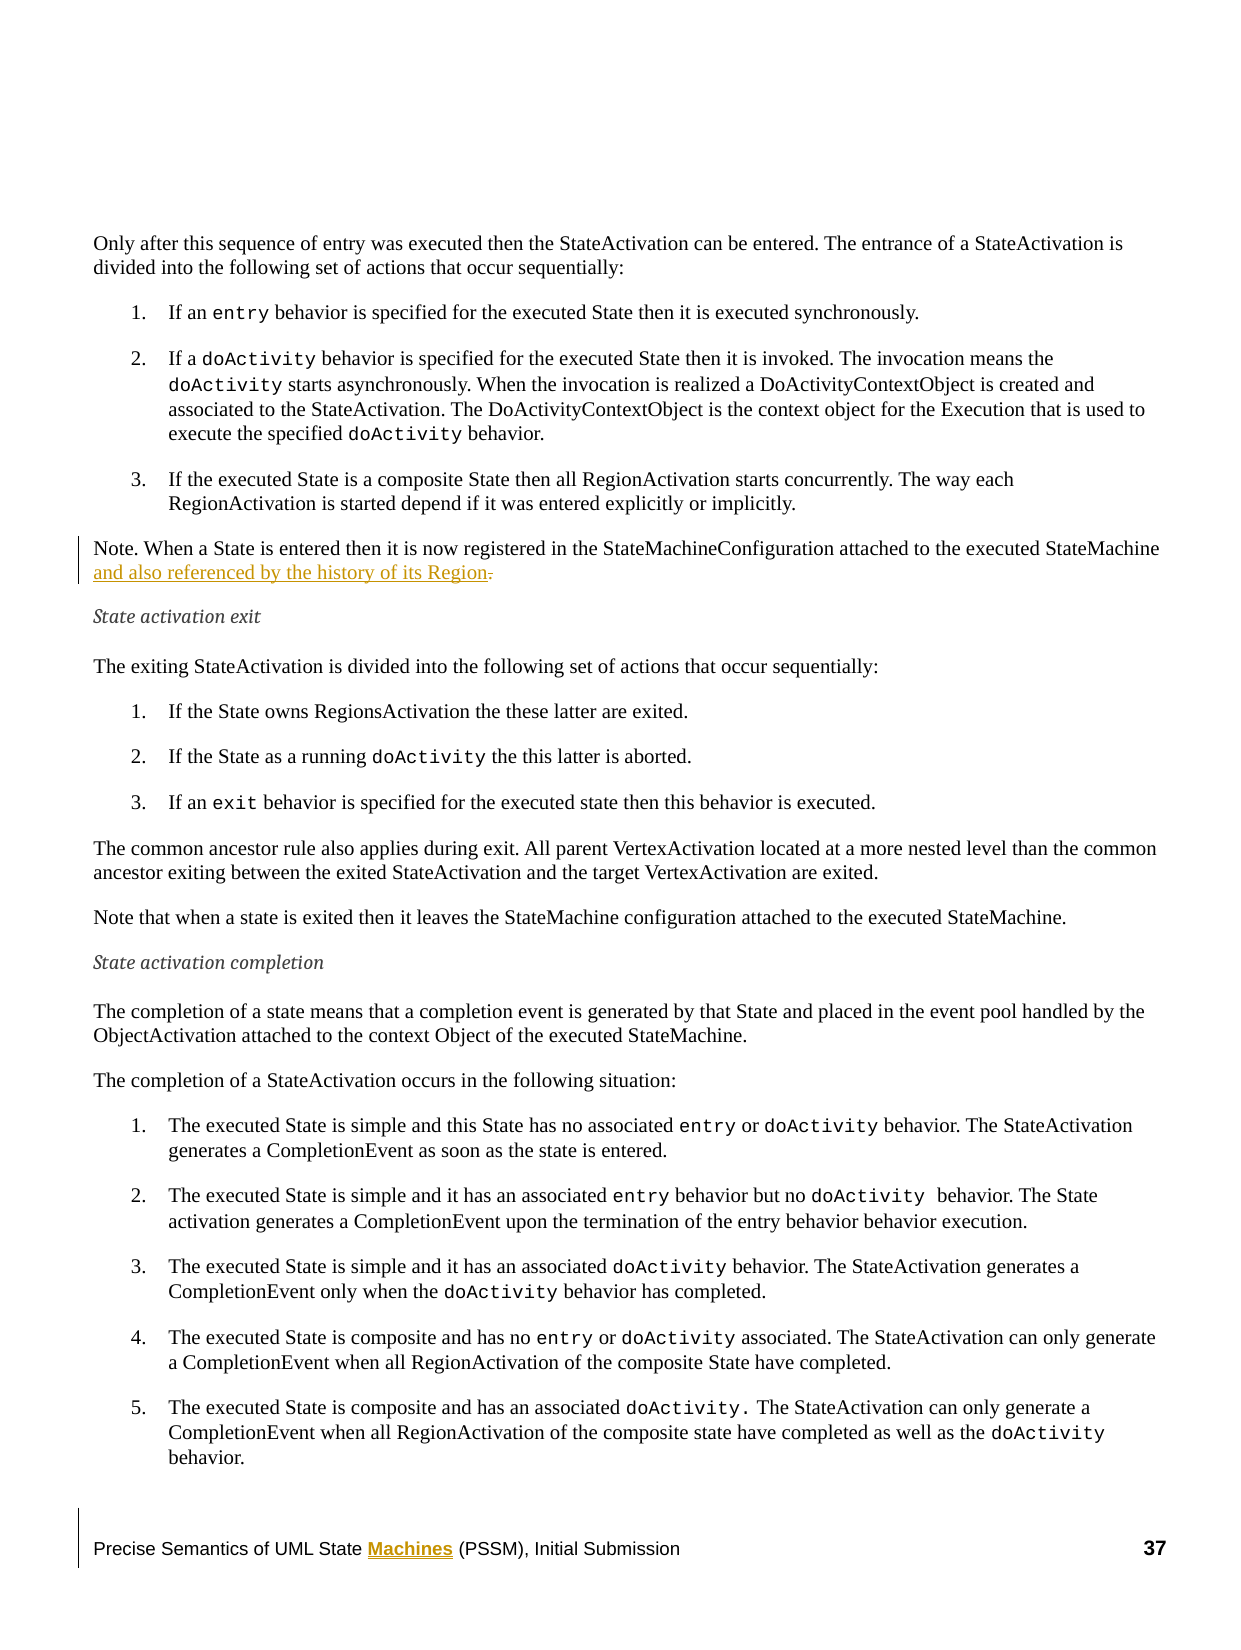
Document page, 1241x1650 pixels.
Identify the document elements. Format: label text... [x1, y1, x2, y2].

subtitle State activation exit [93, 605, 1164, 629]
list The executed State is composite and has no entry or doActivity associated. The StateActivation can only generate a CompletionEvent when all RegionActivation of the composite State have completed. [131, 1325, 1164, 1374]
subtitle State activation completion [93, 950, 1164, 974]
text The common ancestor rule also applies during exit. All parent VertexActivation located at a more nested level than the common ancestor exiting between the exited StateActivation and the target VertexActivation are exited. [93, 836, 1164, 884]
text The completion of a StateActivation occurs in the following situation: [93, 1068, 1164, 1092]
text Only after this sequence of entry was executed then the StateActivation can be entered. The entrance of a StateActivation is divided into the following set of actions that occur sequentially: [93, 231, 1164, 279]
list The executed State is composite and has an associated doActivity. The StateActivation can only generate a CompletionEvent when all RegionActivation of the composite state have completed as well as the doActivity behavior. [131, 1395, 1164, 1469]
list If the State as a running doActivity the this latter is aborted. [131, 744, 1164, 769]
list The executed State is simple and it has an associated doActivity behavior. The StateActivation generates a CompletionEvent only when the doActivity behavior has completed. [131, 1254, 1164, 1304]
list If an entry behavior is specified for the executed State then it is executed synchronously. [131, 300, 1164, 325]
text Note. When a State is entered then it is now registered in the StateMachineConfiguration attached to the executed StateMachine and also referenced by the history of its Region [93, 536, 1164, 584]
list If a doActivity behavior is specified for the executed State then it is invoked. The invocation means the doActivity starts asynchronously. When the invocation is realized a DoActivityContextObject is created and associated to the StateActivation. The DoActivityContextObject is the context object for the Execution that is used to execute the specified doActivity behavior. [131, 346, 1164, 446]
list If an exit behavior is specified for the executed state then this behavior is executed. [131, 790, 1164, 815]
list If the executed State is a composite State then all RegionActivation starts concurrently. The way each RegionActivation is started depend if it was entered explicitly or implicitly. [131, 467, 1164, 515]
text The exiting StateActivation is divided into the following set of actions that occur sequentially: [93, 654, 1164, 678]
text The completion of a state means that a completion event is generated by that State and placed in the event pool handled by the ObjectActivation attached to the context Object of the executed StateMachine. [93, 999, 1164, 1047]
text Note that when a state is exited then it leaves the StateMachine configuration attached to the executed StateMachine. [93, 905, 1164, 929]
list The executed State is simple and this State has no associated entry or doActivity behavior. The StateActivation generates a CompletionEvent as soon as the state is entered. [131, 1113, 1164, 1162]
list If the State owns RegionsActivation the these latter are exited. [131, 699, 1164, 723]
list The executed State is simple and it has an associated entry behavior but no doActivity behavior. The State activation generates a CompletionEvent upon the termination of the entry behavior behavior execution. [131, 1183, 1164, 1233]
